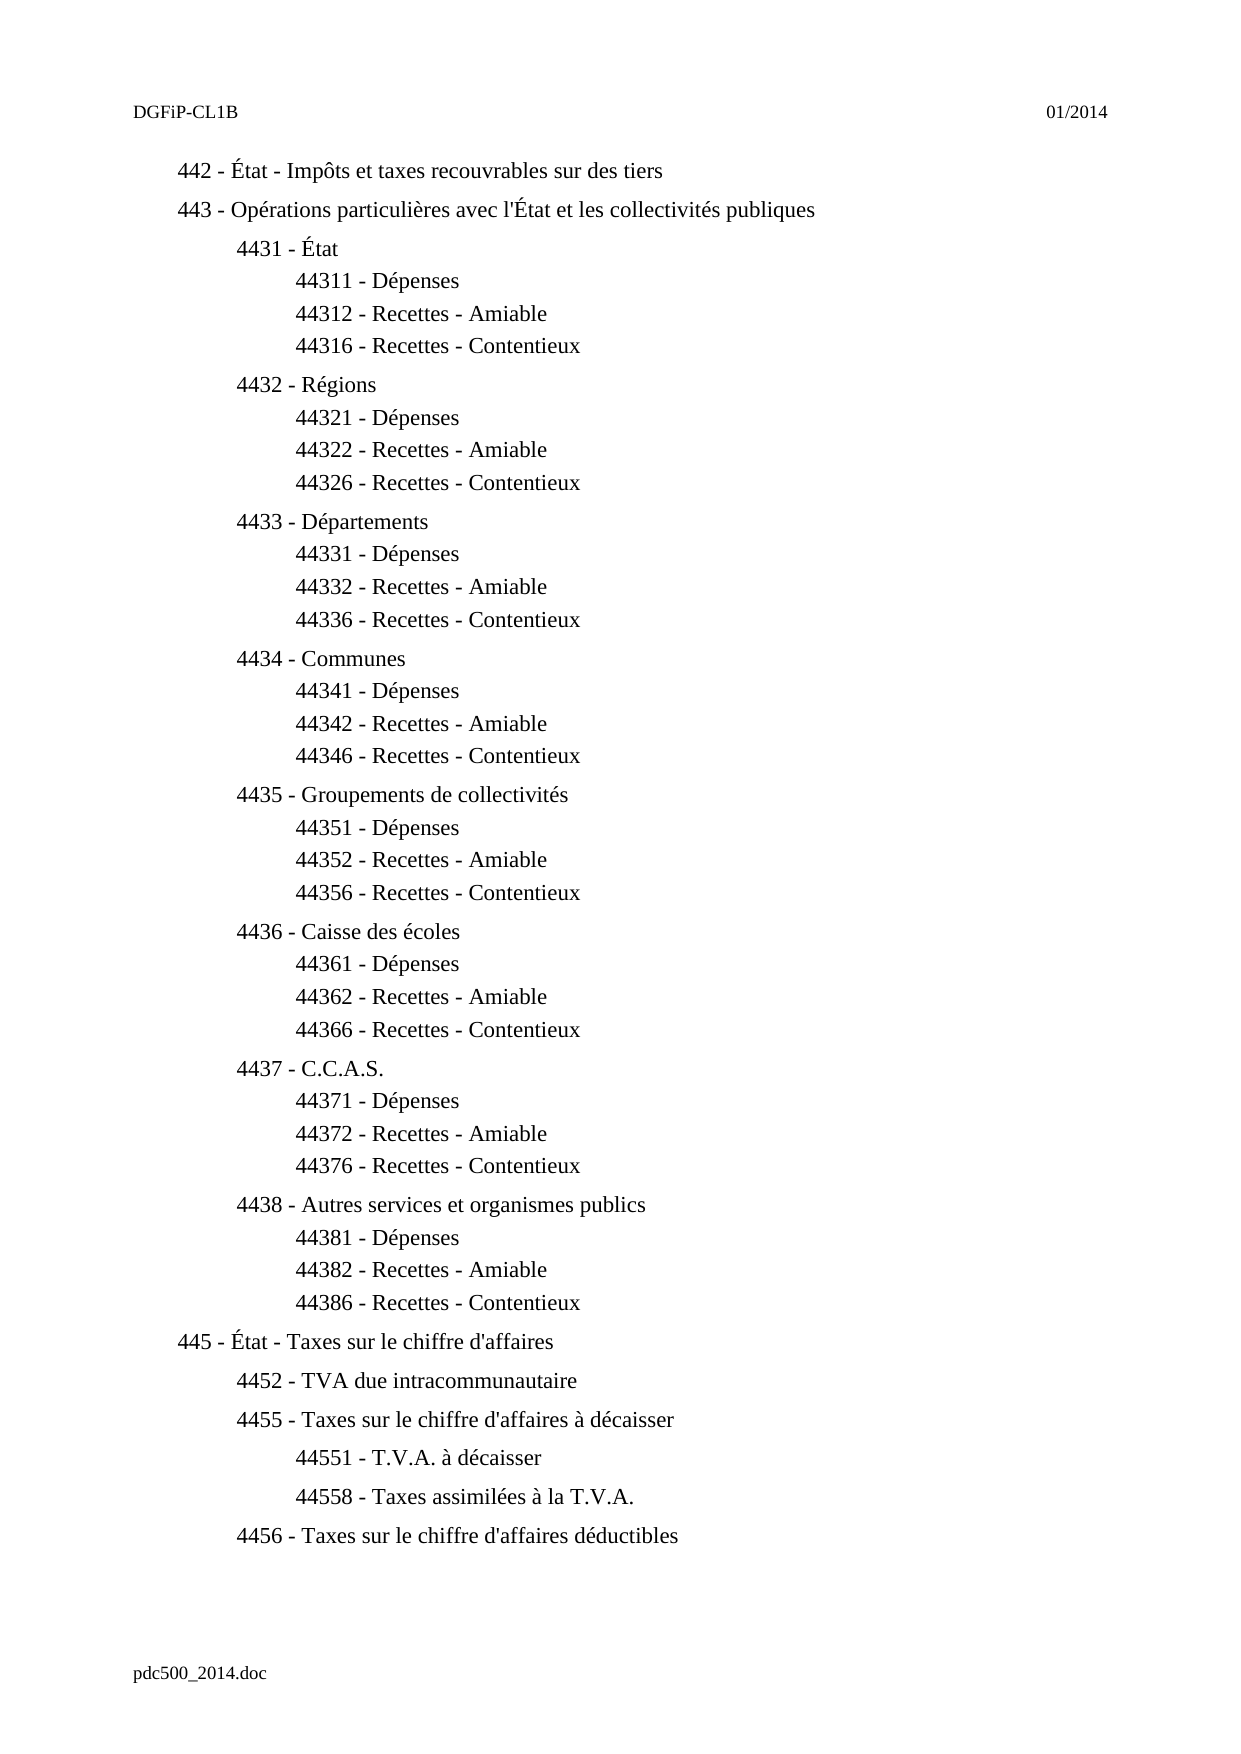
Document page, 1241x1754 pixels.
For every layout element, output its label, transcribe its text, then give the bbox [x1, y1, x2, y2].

text 44356 - Recettes - Contentieux [295, 879, 1107, 905]
text 44558 - Taxes assimilées à la T.V.A. [295, 1483, 1107, 1510]
text 4432 - Régions [236, 371, 1107, 398]
text 44342 - Recettes - Amiable [295, 710, 1107, 736]
text 443 - Opérations particulières avec l'État et les collectivités publiques [177, 196, 1107, 222]
text 44352 - Recettes - Amiable [295, 846, 1107, 873]
text 44551 - T.V.A. à décaisser [295, 1444, 1107, 1471]
text 44312 - Recettes - Amiable [295, 300, 1107, 326]
text 4434 - Communes [236, 644, 1107, 671]
text 4455 - Taxes sur le chiffre d'affaires à décaisser [236, 1406, 1107, 1432]
text 44321 - Dépenses [295, 404, 1107, 430]
text 44386 - Recettes - Contentieux [295, 1289, 1107, 1315]
text 44341 - Dépenses [295, 677, 1107, 703]
text 44331 - Dépenses [295, 541, 1107, 567]
text 44361 - Dépenses [295, 951, 1107, 977]
text 4456 - Taxes sur le chiffre d'affaires déductibles [236, 1522, 1107, 1548]
text 44332 - Recettes - Amiable [295, 573, 1107, 599]
text 4431 - État [236, 234, 1107, 261]
text 4436 - Caisse des écoles [236, 918, 1107, 944]
text 4452 - TVA due intracommunautaire [236, 1367, 1107, 1393]
text 4435 - Groupements de collectivités [236, 781, 1107, 808]
text 4437 - C.C.A.S. [236, 1054, 1107, 1081]
text 442 - État - Impôts et taxes recouvrables sur des tiers [177, 157, 1107, 183]
text 4433 - Départements [236, 508, 1107, 534]
text 44322 - Recettes - Amiable [295, 436, 1107, 463]
text 44372 - Recettes - Amiable [295, 1120, 1107, 1146]
text 44326 - Recettes - Contentieux [295, 469, 1107, 495]
text 44366 - Recettes - Contentieux [295, 1016, 1107, 1042]
text 44351 - Dépenses [295, 814, 1107, 840]
text 44381 - Dépenses [295, 1224, 1107, 1250]
text 44371 - Dépenses [295, 1087, 1107, 1113]
text 44336 - Recettes - Contentieux [295, 606, 1107, 632]
text 44346 - Recettes - Contentieux [295, 742, 1107, 769]
text 44362 - Recettes - Amiable [295, 983, 1107, 1009]
text 44382 - Recettes - Amiable [295, 1256, 1107, 1283]
text 44316 - Recettes - Contentieux [295, 332, 1107, 359]
text 4438 - Autres services et organismes publics [236, 1191, 1107, 1218]
text 44376 - Recettes - Contentieux [295, 1152, 1107, 1179]
text 445 - État - Taxes sur le chiffre d'affaires [177, 1328, 1107, 1354]
text 44311 - Dépenses [295, 267, 1107, 293]
